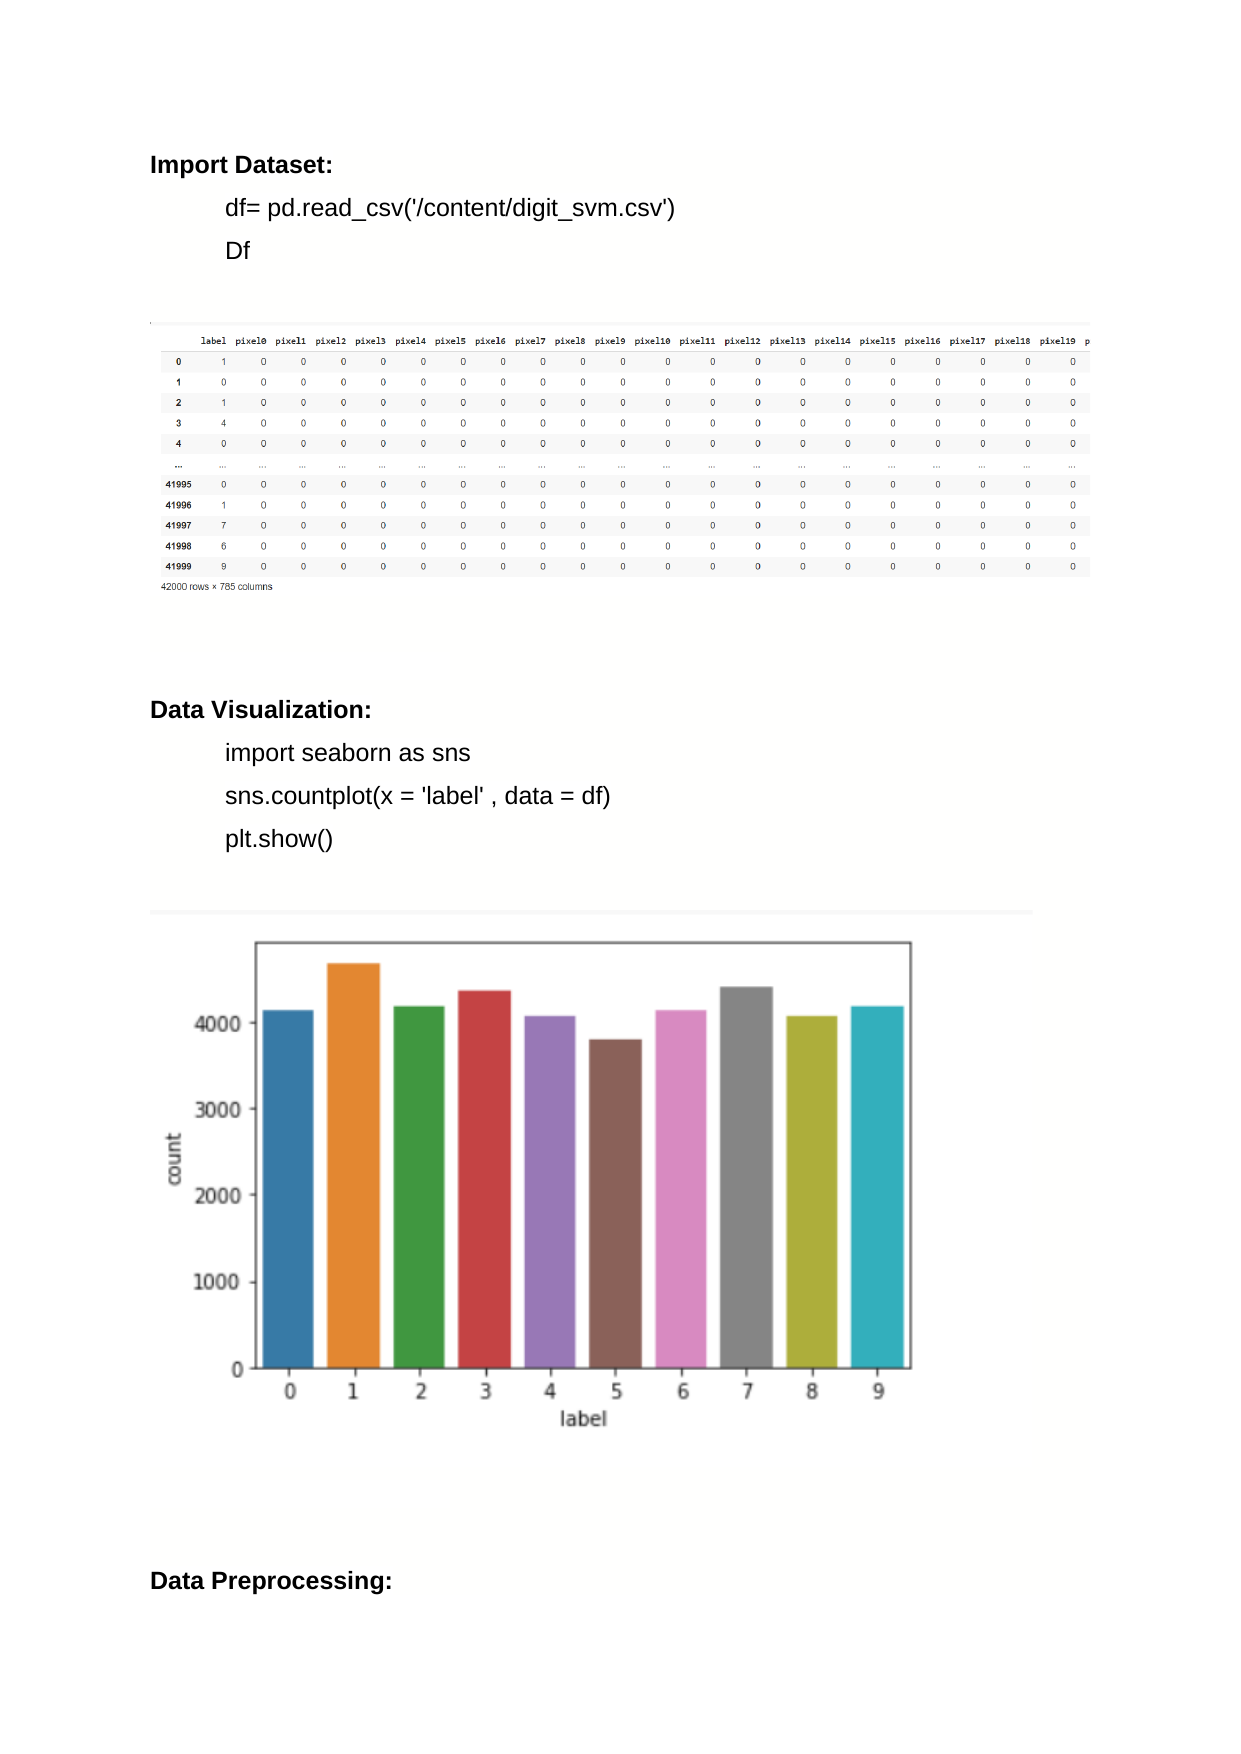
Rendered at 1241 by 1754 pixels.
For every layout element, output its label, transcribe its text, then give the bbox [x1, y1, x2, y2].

text Import Dataset: [150, 150, 1090, 179]
text Data Preprocessing: [150, 1566, 1090, 1595]
text Df [150, 236, 1090, 265]
text import seaborn as sns [150, 738, 1090, 767]
text Data Visualization: [150, 695, 1090, 723]
picture [150, 910, 1033, 1467]
text plt.show() [150, 824, 1090, 853]
text df= pd.read_csv('/content/digit_svm.csv') [150, 193, 1090, 222]
picture [150, 322, 1091, 596]
text sns.countplot(x = 'label' , data = df) [150, 781, 1090, 810]
